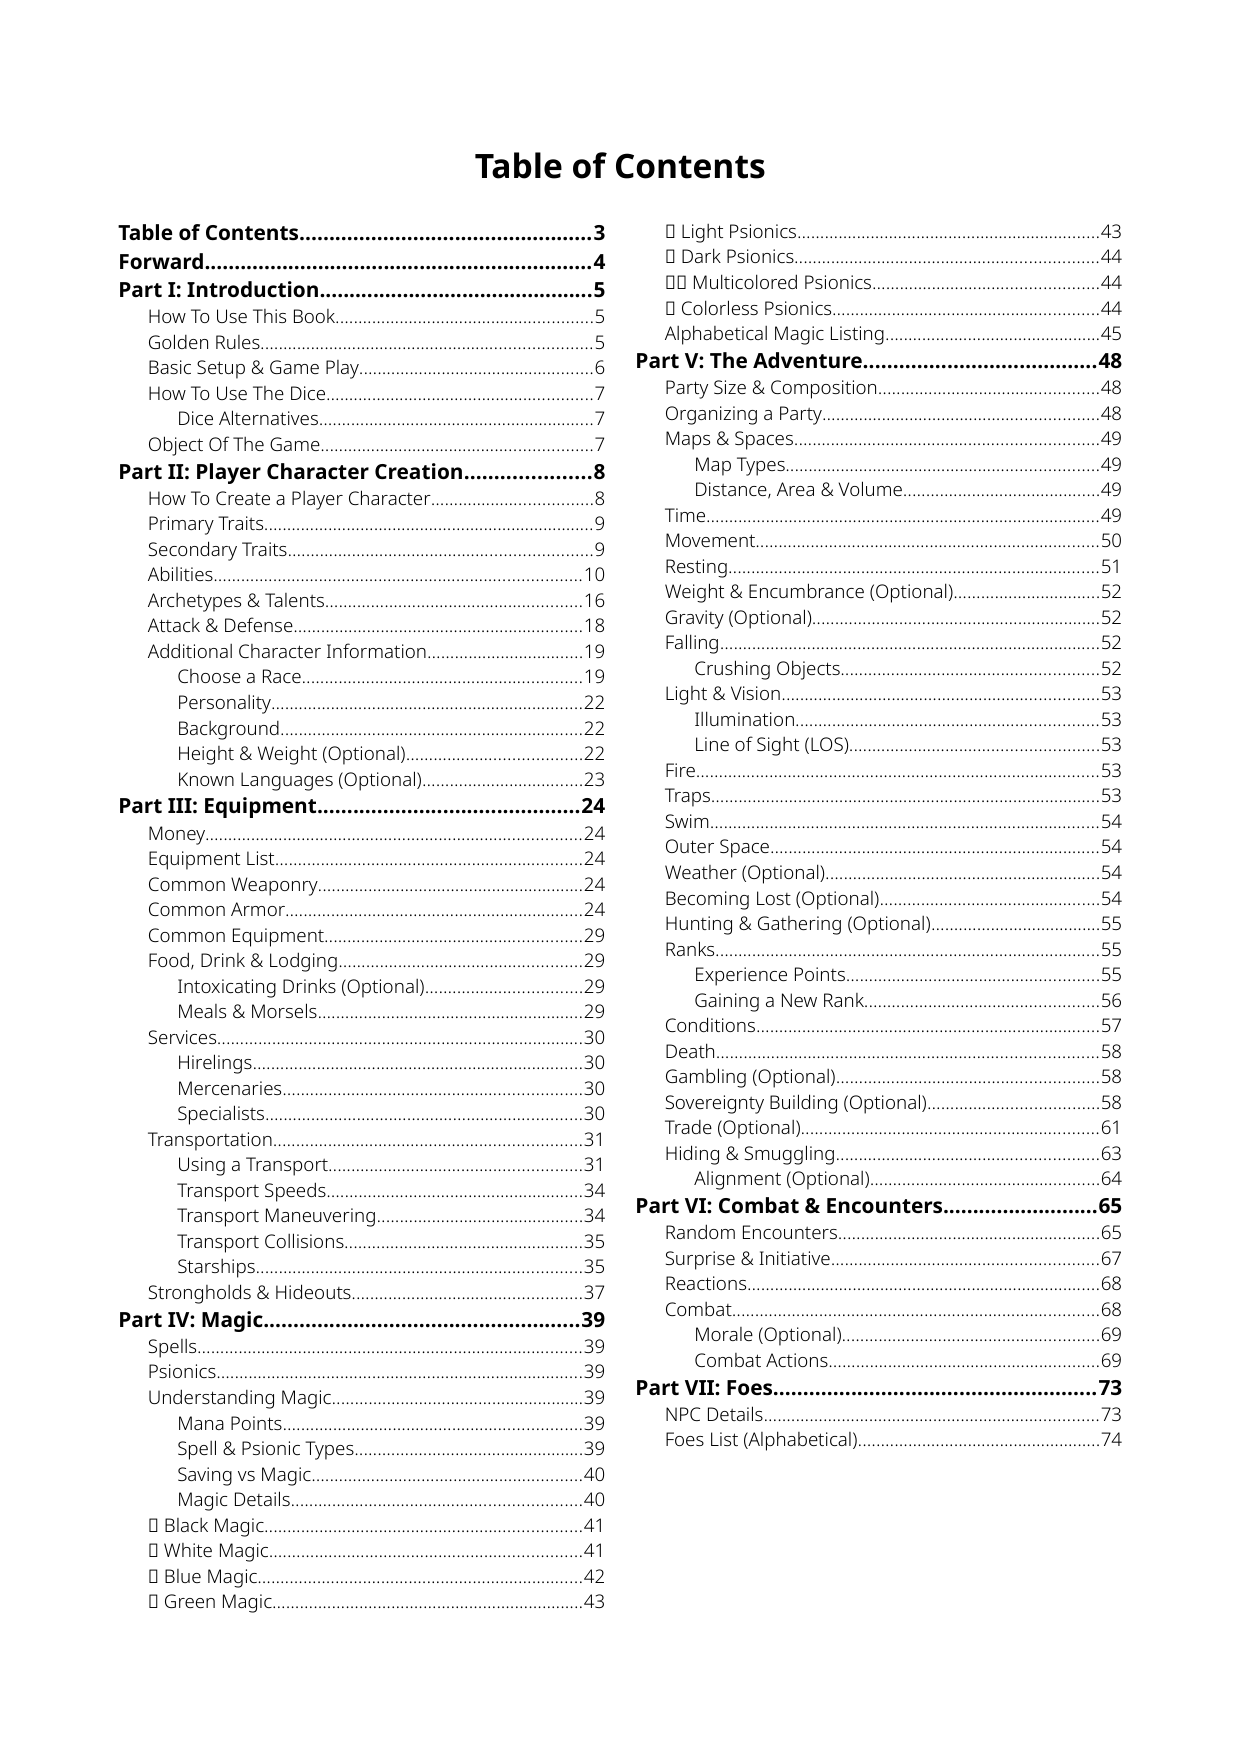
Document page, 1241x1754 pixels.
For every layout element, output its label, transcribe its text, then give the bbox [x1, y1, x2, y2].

text Hirelings 30 [177, 1049, 605, 1075]
text  White Magic 41 [148, 1537, 605, 1563]
text Fire 53 [664, 757, 1122, 783]
text Gravity (Optional) 52 [664, 604, 1122, 629]
text Specialists 30 [177, 1101, 605, 1126]
text Part II: Player Character Creation 8 [118, 457, 605, 485]
text Time 49 [664, 502, 1122, 527]
text Morale (Optional) 69 [694, 1322, 1122, 1347]
text Food, Drink & Lodging 29 [148, 947, 605, 973]
text Using a Transport 31 [177, 1152, 605, 1177]
text Resting 51 [664, 553, 1122, 578]
text Random Encounters 65 [664, 1219, 1122, 1245]
text Strongholds & Hideouts 37 [148, 1279, 605, 1305]
text Additional Character Information 19 [148, 638, 605, 664]
text Starships 35 [177, 1254, 605, 1279]
text Weather (Optional) 54 [664, 859, 1122, 885]
text Background 22 [177, 715, 605, 740]
text Becoming Lost (Optional) 54 [664, 885, 1122, 910]
text Crushing Objects 52 [694, 655, 1122, 681]
text Understanding Magic 39 [148, 1384, 605, 1410]
text  Multicolored Psionics 44 [664, 269, 1122, 295]
text Common Armor 24 [148, 896, 605, 922]
text Illumination 53 [694, 706, 1122, 732]
text NPC Details 73 [664, 1401, 1122, 1427]
text Hunting & Gathering (Optional) 55 [664, 910, 1122, 936]
text Party Size & Composition 48 [664, 374, 1122, 400]
text Golden Rules 5 [148, 329, 605, 355]
text  Light Psionics 43 [664, 218, 1122, 244]
text Personality 22 [177, 689, 605, 715]
text Table of Contents 3 [118, 218, 605, 247]
text Equipment List 24 [148, 845, 605, 871]
text Light & Vision 53 [664, 681, 1122, 706]
text Meals & Morsels 29 [177, 998, 605, 1024]
text  Green Magic 43 [148, 1588, 605, 1614]
text Spell & Psionic Types 39 [177, 1435, 605, 1461]
text Swim 54 [664, 808, 1122, 834]
text Part I: Introduction 5 [118, 275, 605, 304]
text Basic Setup & Game Play 6 [148, 355, 605, 380]
text Maps & Spaces 49 [664, 425, 1122, 451]
text  Dark Psionics 44 [664, 244, 1122, 269]
text How To Use This Book 5 [148, 304, 605, 329]
text Attack & Defense 18 [148, 613, 605, 638]
text Part V: The Adventure 48 [635, 346, 1122, 374]
text Reactions 68 [664, 1271, 1122, 1296]
text Transport Collisions 35 [177, 1228, 605, 1254]
text Transport Speeds 34 [177, 1177, 605, 1203]
text Part III: Equipment 24 [118, 791, 605, 820]
text Archetypes & Talents 16 [148, 587, 605, 613]
text Ranks 55 [664, 936, 1122, 961]
text Gaining a New Rank 56 [694, 987, 1122, 1012]
text Alphabetical Magic Listing 45 [664, 320, 1122, 346]
text Alignment (Optional) 64 [694, 1166, 1122, 1191]
text Combat 68 [664, 1296, 1122, 1322]
text Weight & Encumbrance (Optional) 52 [664, 578, 1122, 604]
text Part VII: Foes 73 [635, 1373, 1122, 1401]
text  Blue Magic 42 [148, 1563, 605, 1588]
text Gambling (Optional) 58 [664, 1063, 1122, 1089]
text Magic Details 40 [177, 1486, 605, 1512]
text Services 30 [148, 1024, 605, 1049]
text  Black Magic 41 [148, 1512, 605, 1537]
text Combat Actions 69 [694, 1347, 1122, 1373]
text Saving vs Magic 40 [177, 1461, 605, 1486]
text Experience Points 55 [694, 961, 1122, 987]
text Known Languages (Optional) 23 [177, 766, 605, 791]
text Primary Traits 9 [148, 511, 605, 536]
text Traps 53 [664, 783, 1122, 808]
text Outer Space 54 [664, 834, 1122, 859]
text Object Of The Game 7 [148, 431, 605, 457]
text Intoxicating Drinks (Optional) 29 [177, 973, 605, 998]
text Psionics 39 [148, 1359, 605, 1384]
text Organizing a Party 48 [664, 400, 1122, 425]
text Part VI: Combat & Encounters 65 [635, 1191, 1122, 1219]
text How To Use The Dice 7 [148, 380, 605, 406]
text Line of Sight (LOS) 53 [694, 732, 1122, 757]
text  Colorless Psionics 44 [664, 295, 1122, 320]
text Common Weaponry 24 [148, 871, 605, 896]
text Secondary Traits 9 [148, 536, 605, 562]
text Money 24 [148, 820, 605, 845]
text Mana Points 39 [177, 1410, 605, 1435]
text Map Types 49 [694, 451, 1122, 476]
text Conditions 57 [664, 1012, 1122, 1038]
text Trade (Optional) 61 [664, 1114, 1122, 1140]
text How To Create a Player Character 8 [148, 485, 605, 511]
text Common Equipment 29 [148, 922, 605, 947]
text Abilities 10 [148, 562, 605, 587]
text Surprise & Initiative 67 [664, 1245, 1122, 1271]
text Sovereignty Building (Optional) 58 [664, 1089, 1122, 1114]
text Falling 52 [664, 629, 1122, 655]
text Forward 4 [118, 247, 605, 275]
text Distance, Area & Volume 49 [694, 476, 1122, 502]
text Foes List (Alphabetical) 74 [664, 1427, 1122, 1452]
text Dice Alternatives 7 [177, 406, 605, 431]
text Spells 39 [148, 1333, 605, 1359]
text Mercenaries 30 [177, 1075, 605, 1101]
text Transportation 31 [148, 1126, 605, 1152]
text Choose a Race 19 [177, 664, 605, 689]
text Part IV: Magic 39 [118, 1305, 605, 1333]
text Height & Weight (Optional) 22 [177, 740, 605, 766]
text Hiding & Smuggling 63 [664, 1140, 1122, 1166]
text Death 58 [664, 1038, 1122, 1063]
text Transport Maneuvering 34 [177, 1203, 605, 1228]
text Movement 50 [664, 527, 1122, 553]
